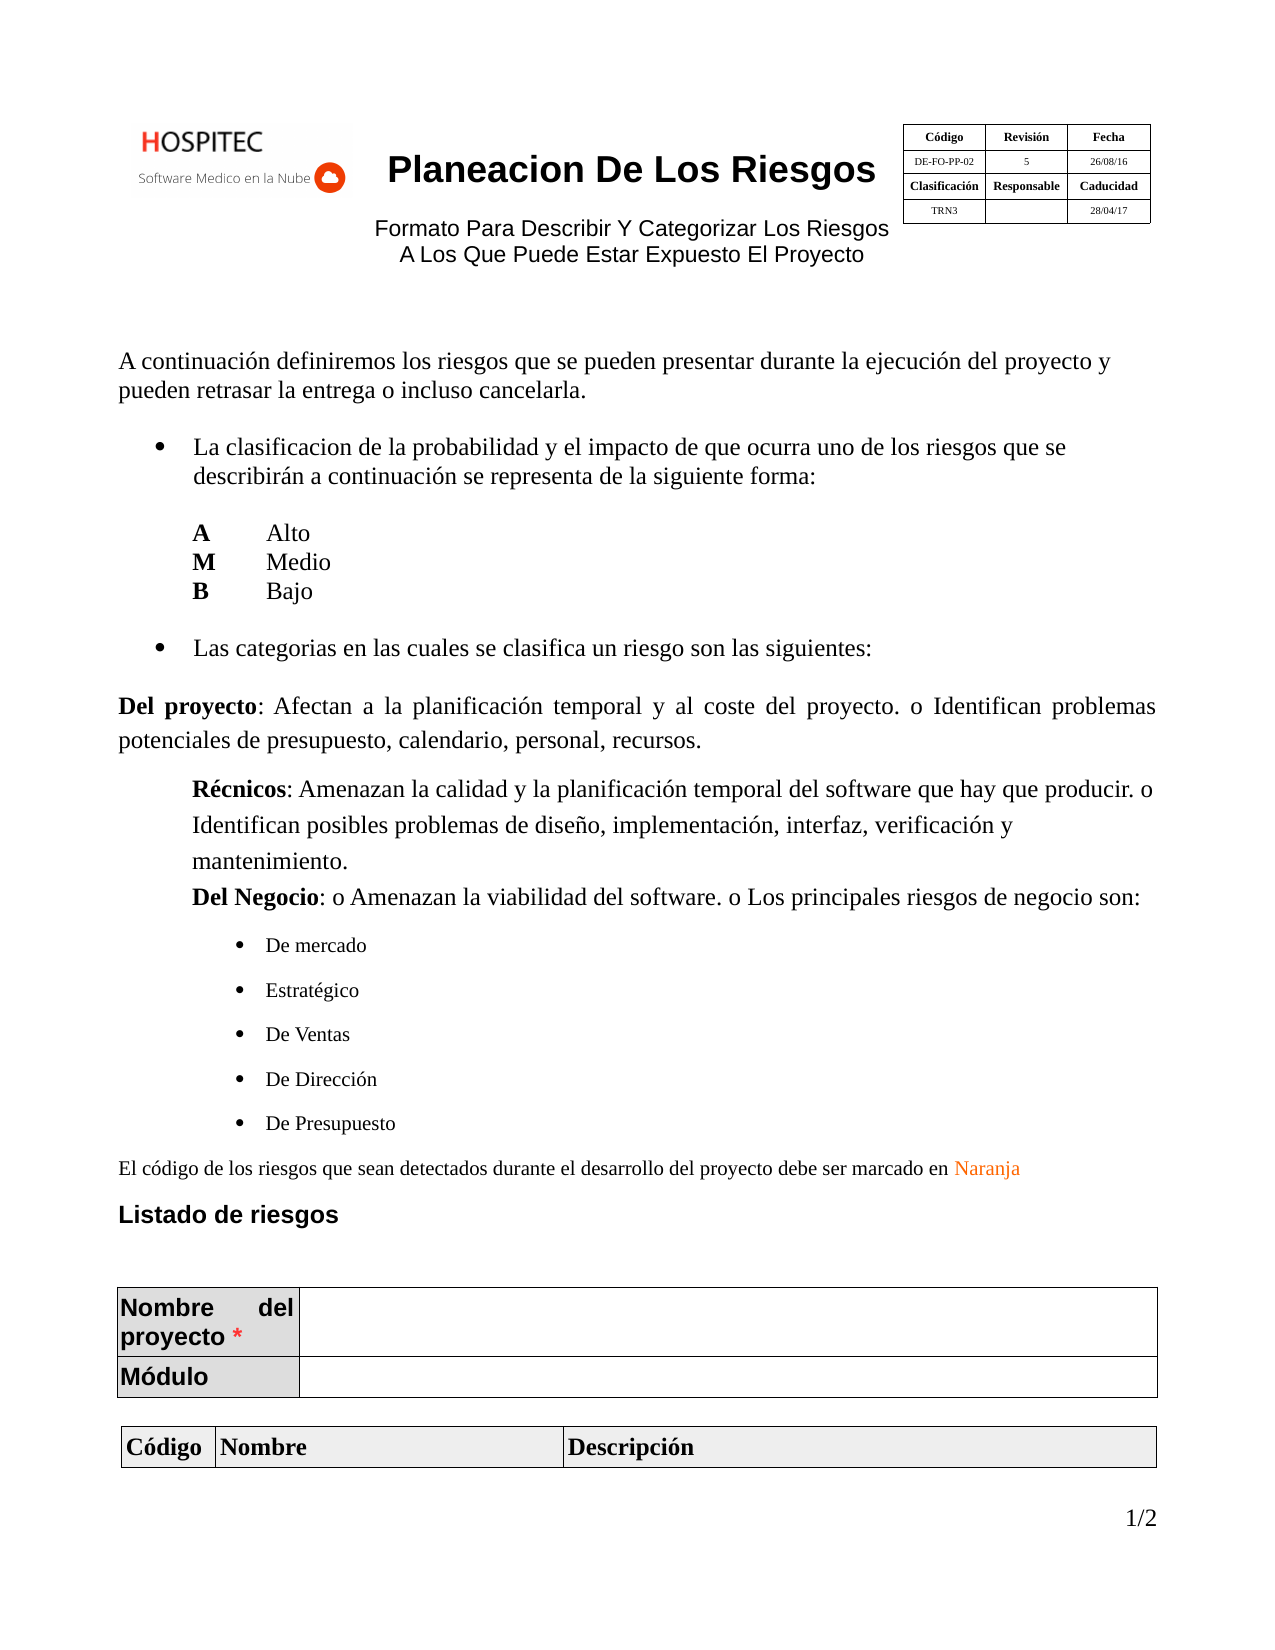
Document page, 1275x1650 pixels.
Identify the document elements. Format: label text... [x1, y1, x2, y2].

table_header Código [122, 1427, 215, 1467]
text B Bajo [118, 576, 1157, 605]
text El código de los riesgos que sean detectados durante el desarrollo del proyecto debe ser marcado en Naranja [118, 1156, 1157, 1180]
list La clasificacion de la probabilidad y el impacto de que ocurra uno de los riesgos que se describirán a continuación se representa de la siguiente forma: [156, 432, 1157, 490]
table_header Nombre del proyecto * [118, 1288, 299, 1356]
list Estratégico [236, 977, 1157, 1002]
text Listado de riesgos [118, 1200, 1157, 1229]
table_header Nombre [216, 1427, 563, 1467]
table_header [300, 1288, 1157, 1356]
text A continuación definiremos los riesgos que se pueden presentar durante la ejecución del proyecto y pueden retrasar la entrega o incluso cancelarla. [118, 346, 1157, 403]
text Del proyecto: Afectan a la planificación temporal y al coste del proyecto. o Identifican problemas potenciales de presupuesto, calendario, personal, recursos. [118, 691, 1157, 754]
list De Dirección [236, 1067, 1157, 1091]
table_header Descripción [564, 1427, 1156, 1467]
list De Presupuesto [236, 1111, 1157, 1135]
list Las categorias en las cuales se clasifica un riesgo son las siguientes: [156, 633, 1157, 662]
list De mercado [236, 933, 1157, 957]
picture [131, 123, 353, 198]
table_cell Módulo [118, 1357, 299, 1397]
text M Medio [118, 547, 1157, 576]
text Récnicos: Amenazan la calidad y la planificación temporal del software que hay que producir. o Identifican posibles problemas de diseño, implementación, interfaz, verificación y mantenimiento. [192, 774, 1157, 875]
text A Alto [118, 518, 1157, 547]
table_cell [300, 1357, 1157, 1397]
text Del Negocio: o Amenazan la viabilidad del software. o Los principales riesgos de negocio son: [192, 882, 1157, 911]
list De Ventas [236, 1022, 1157, 1046]
